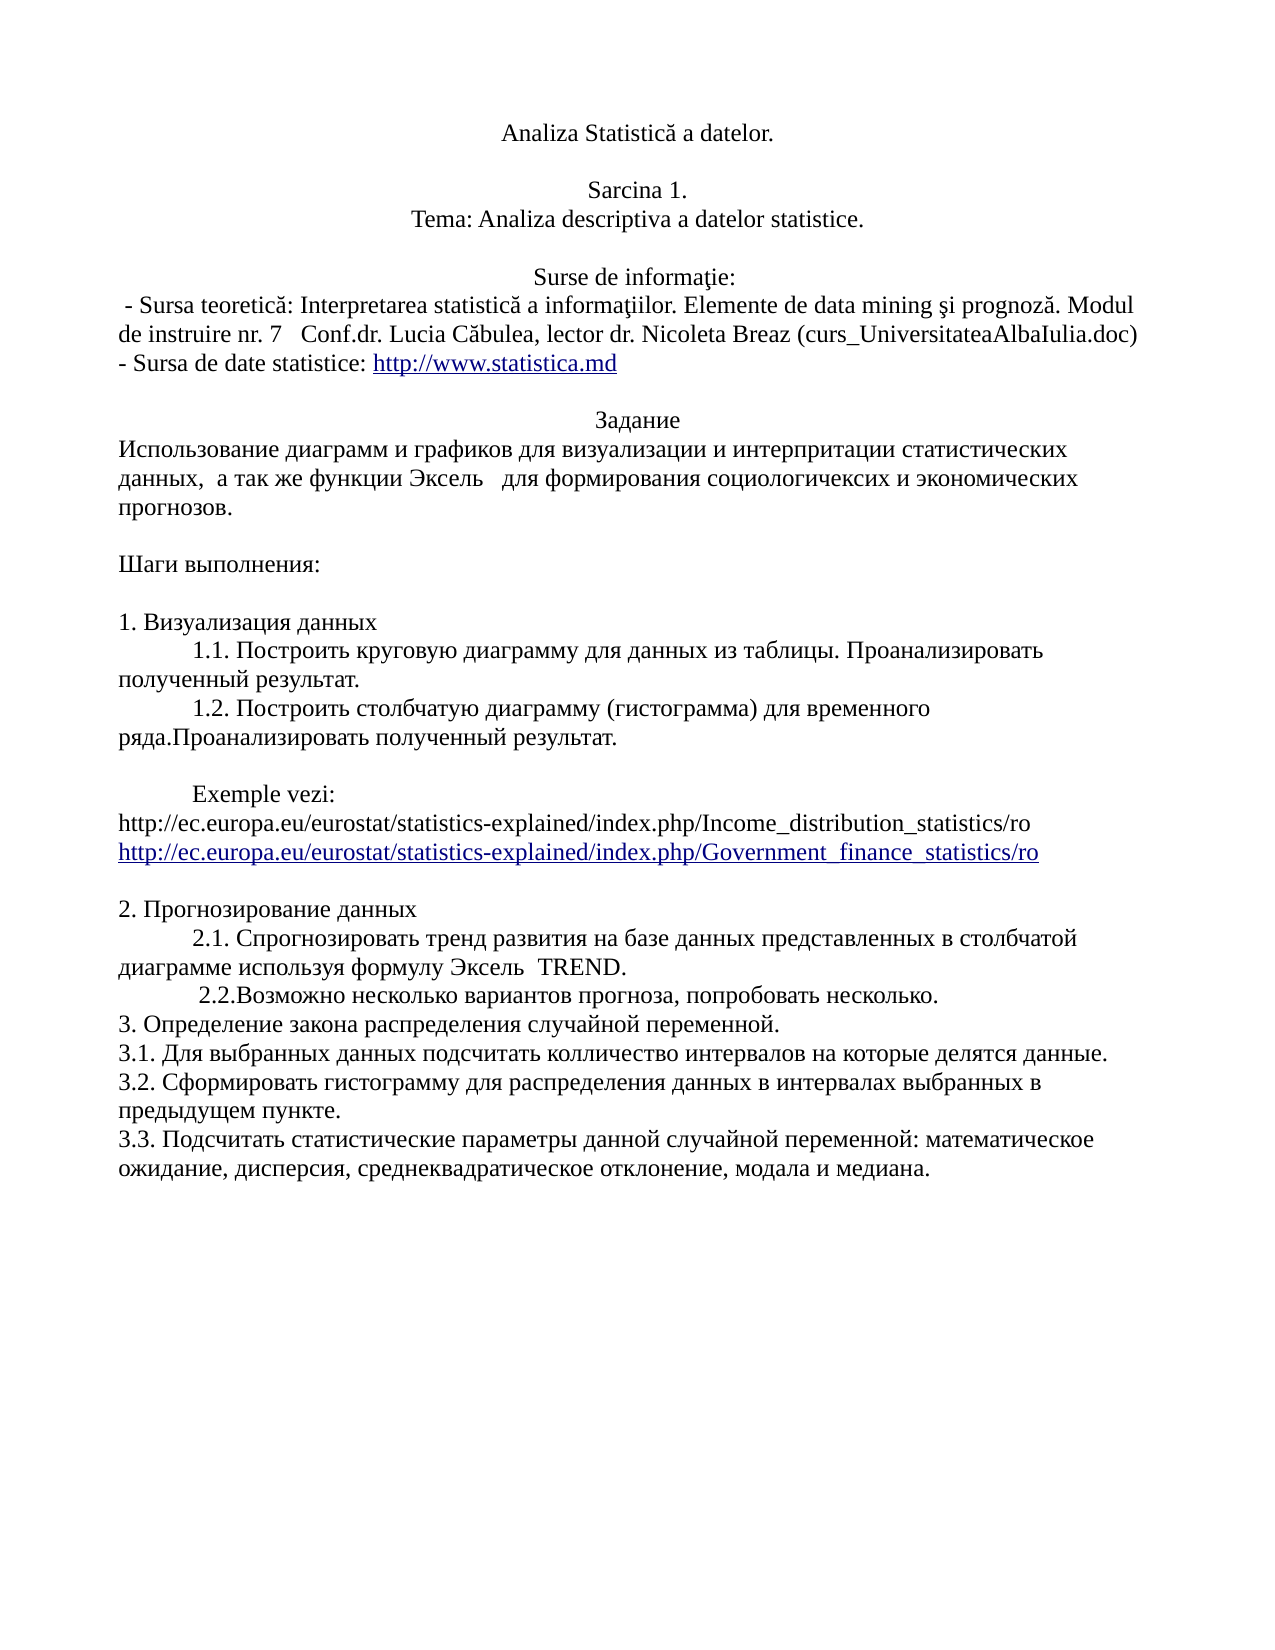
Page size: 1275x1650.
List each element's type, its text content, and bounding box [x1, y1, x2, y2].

text Surse de informaţie: [118, 262, 1157, 291]
text http://ec.europa.eu/eurostat/statistics-explained/index.php/Government_finance_statistics/ro [118, 837, 1157, 866]
text 2.1. Спрогнозировать тренд развития на базе данных представленных в столбчатой диаграмме используя формулу Эксель TREND. [118, 923, 1157, 981]
text 3. Определение закона распределения случайной переменной. [118, 1009, 1157, 1038]
text 3.2. Сформировать гистограмму для распределения данных в интервалах выбранных в предыдущем пункте. [118, 1067, 1157, 1124]
text 2.2.Возможно несколько вариантов прогноза, попробовать несколько. [118, 981, 1157, 1009]
text Sarcina 1. [118, 176, 1157, 204]
text Использование диаграмм и графиков для визуализации и интерпритации статистических данных, а так же функции Эксель для формирования социологичексих и экономических прогнозов. [118, 434, 1157, 521]
text 3.1. Для выбранных данных подсчитать колличество интервалов на которые делятся данные. [118, 1038, 1157, 1067]
text - Sursa teoretică: Interpretarea statistică a informaţiilor. Elemente de data mining şi prognoză. Modul de instruire nr. 7 Conf.dr. Lucia Căbulea, lector dr. Nicoleta Breaz (curs_UniversitateaAlbaIulia.doc) [118, 291, 1157, 348]
text Шаги выполнения: [118, 549, 1157, 578]
text Analiza Statistică a datelor. [118, 118, 1157, 147]
text 3.3. Подсчитать статистические параметры данной случайной переменной: математическое ожидание, дисперсия, среднеквадратическое отклонение, модала и медиана. [118, 1124, 1157, 1182]
text Tema: Analiza descriptiva a datelor statistice. [118, 204, 1157, 233]
text 2. Прогнозирование данных [118, 894, 1157, 923]
text - Sursa de date statistice: http://www.statistica.md [118, 348, 1157, 377]
text http://ec.europa.eu/eurostat/statistics-explained/index.php/Income_distribution_statistics/ro [118, 808, 1157, 837]
text 1. Визуализация данных [118, 607, 1157, 636]
text Exemple vezi: [118, 779, 1157, 808]
text 1.1. Построить круговую диаграмму для данных из таблицы. Проанализировать полученный результат. [118, 636, 1157, 693]
text 1.2. Построить столбчатую диаграмму (гистограмма) для временного ряда.Проанализировать полученный результат. [118, 693, 1157, 751]
text Задание [118, 406, 1157, 434]
